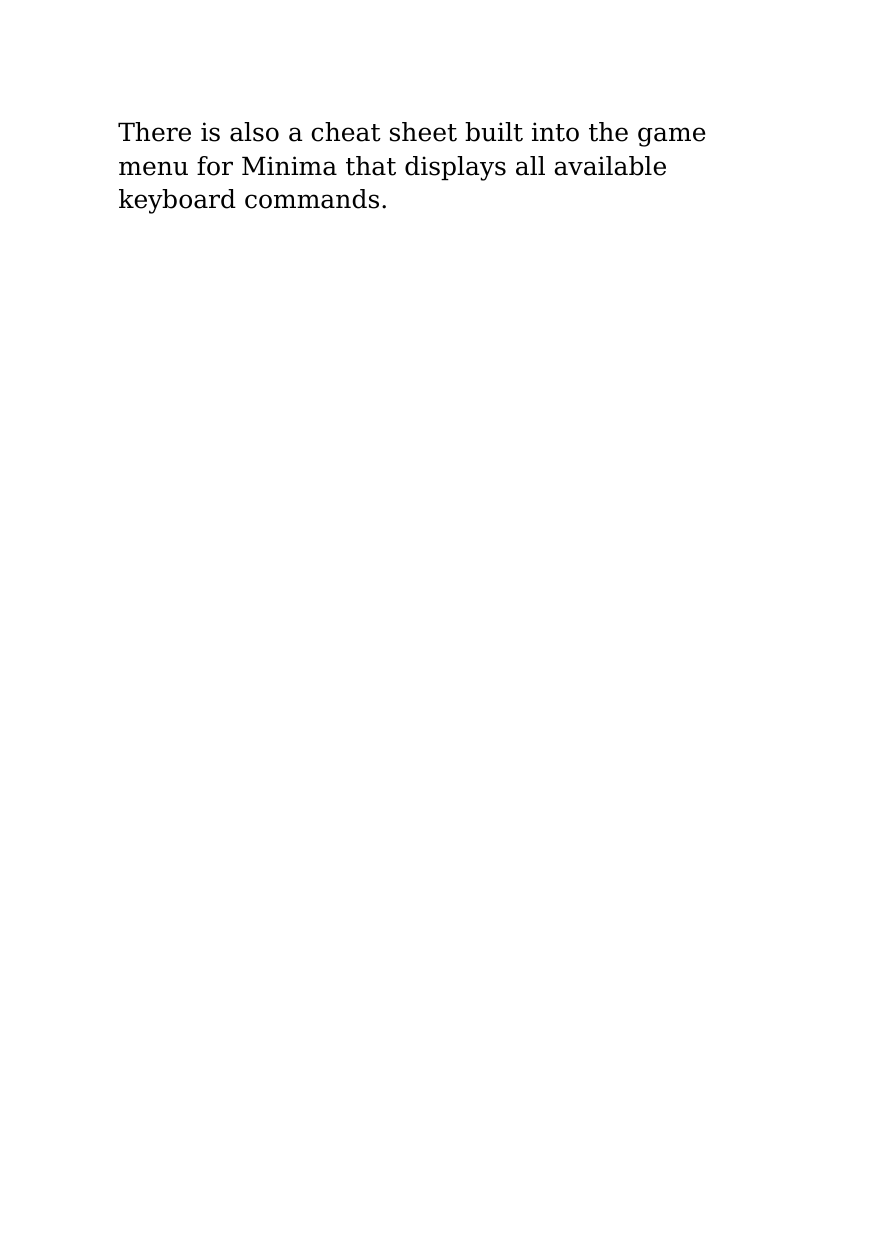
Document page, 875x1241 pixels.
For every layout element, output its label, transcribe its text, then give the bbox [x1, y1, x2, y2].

text There is also a cheat sheet built into the game menu for Minima that displays all available keyboard commands. [118, 118, 756, 214]
